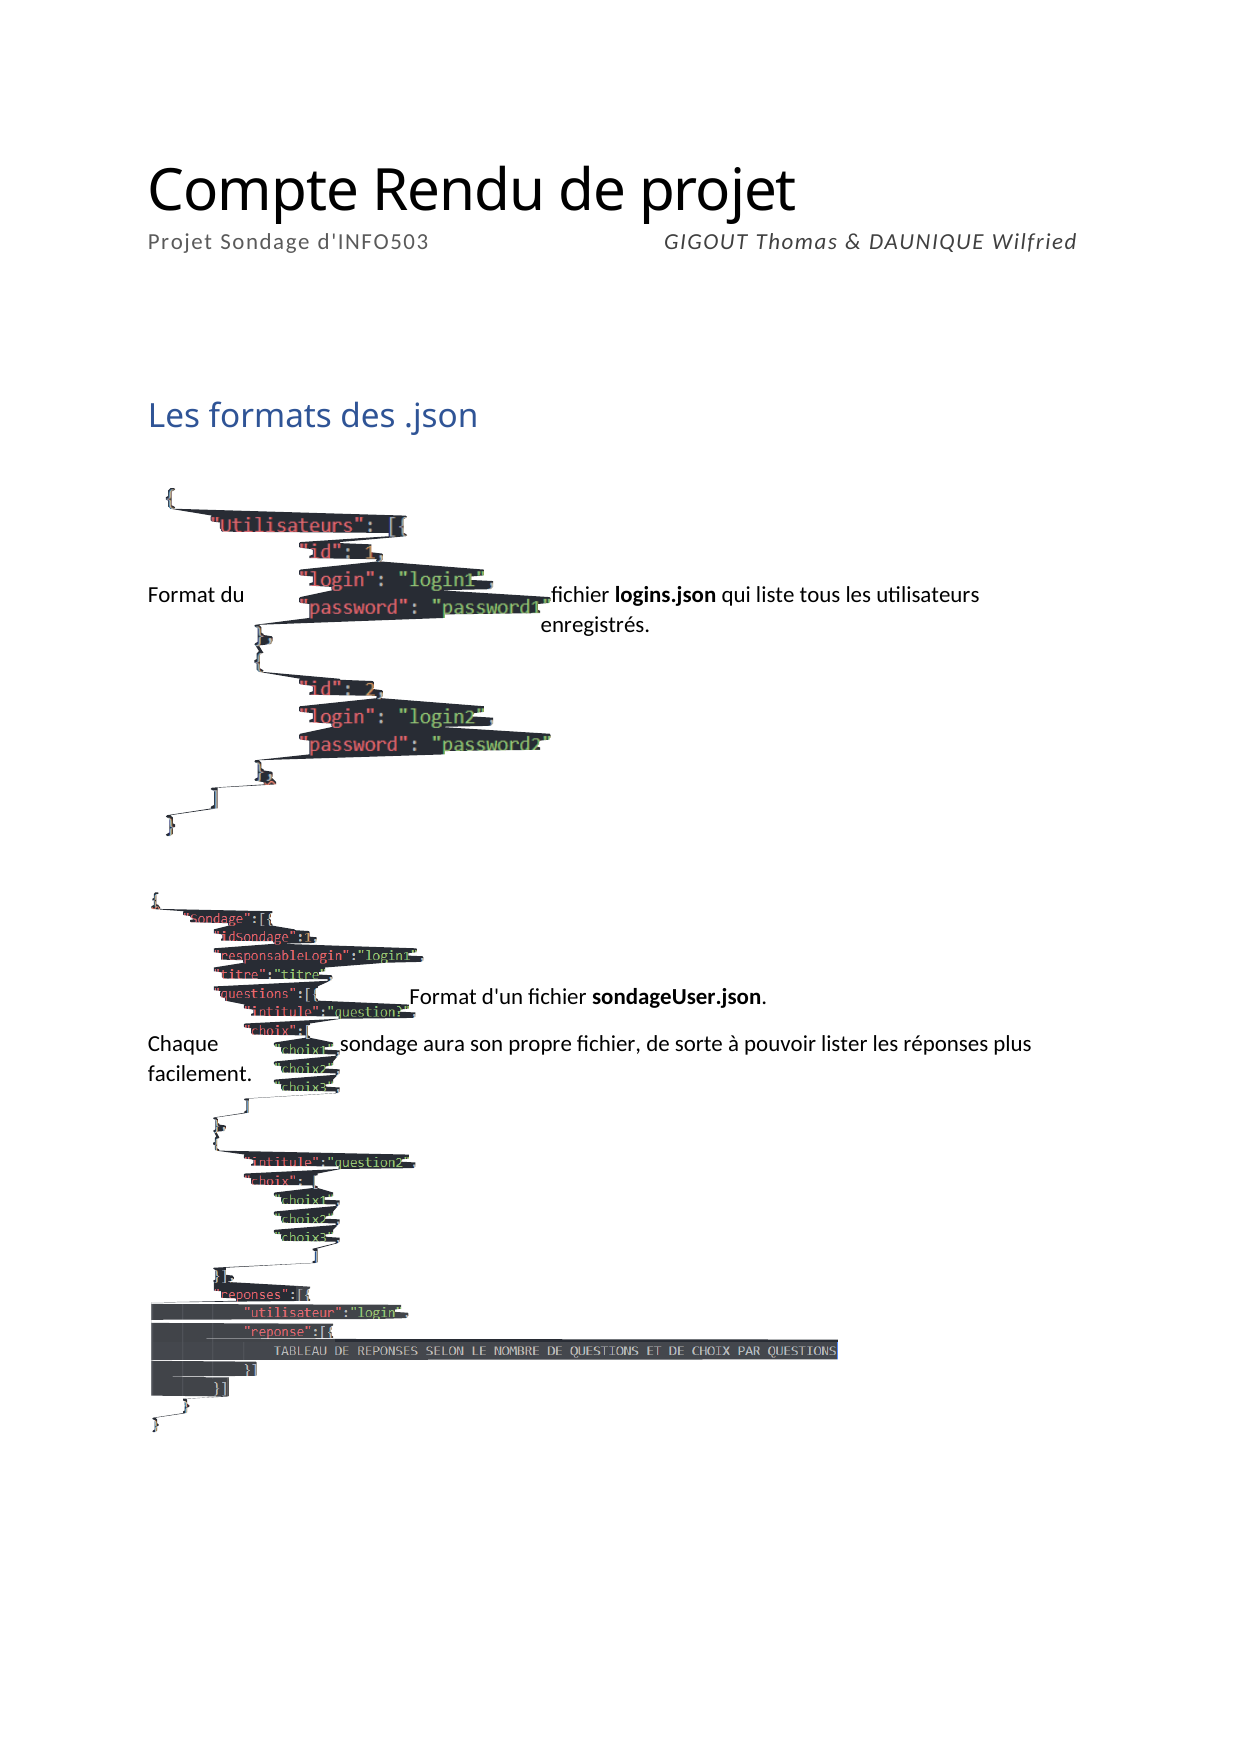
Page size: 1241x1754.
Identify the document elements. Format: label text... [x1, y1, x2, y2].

text Chaque sondage aura son propre fichier, de sorte à pouvoir lister les réponses plus facilement. [308, 1029, 1093, 1087]
text [148, 982, 283, 1010]
text Compte Rendu de projet [148, 148, 1093, 227]
text Format d'un fichier sondageUser.json. [316, 982, 1093, 1010]
text Projet Sondage d'INFO503 GIGOUT Thomas & DAUNIQUE Wilfried [148, 227, 1093, 255]
text Format du [148, 580, 331, 638]
text Chaque sondage aura son propre fichier, de sorte à pouvoir lister les réponses plus facilement. [148, 1029, 333, 1087]
text fichier logins.json qui liste tous les utilisateurs enregistrés. [261, 580, 1093, 638]
subtitle Les formats des .json [148, 392, 1093, 437]
